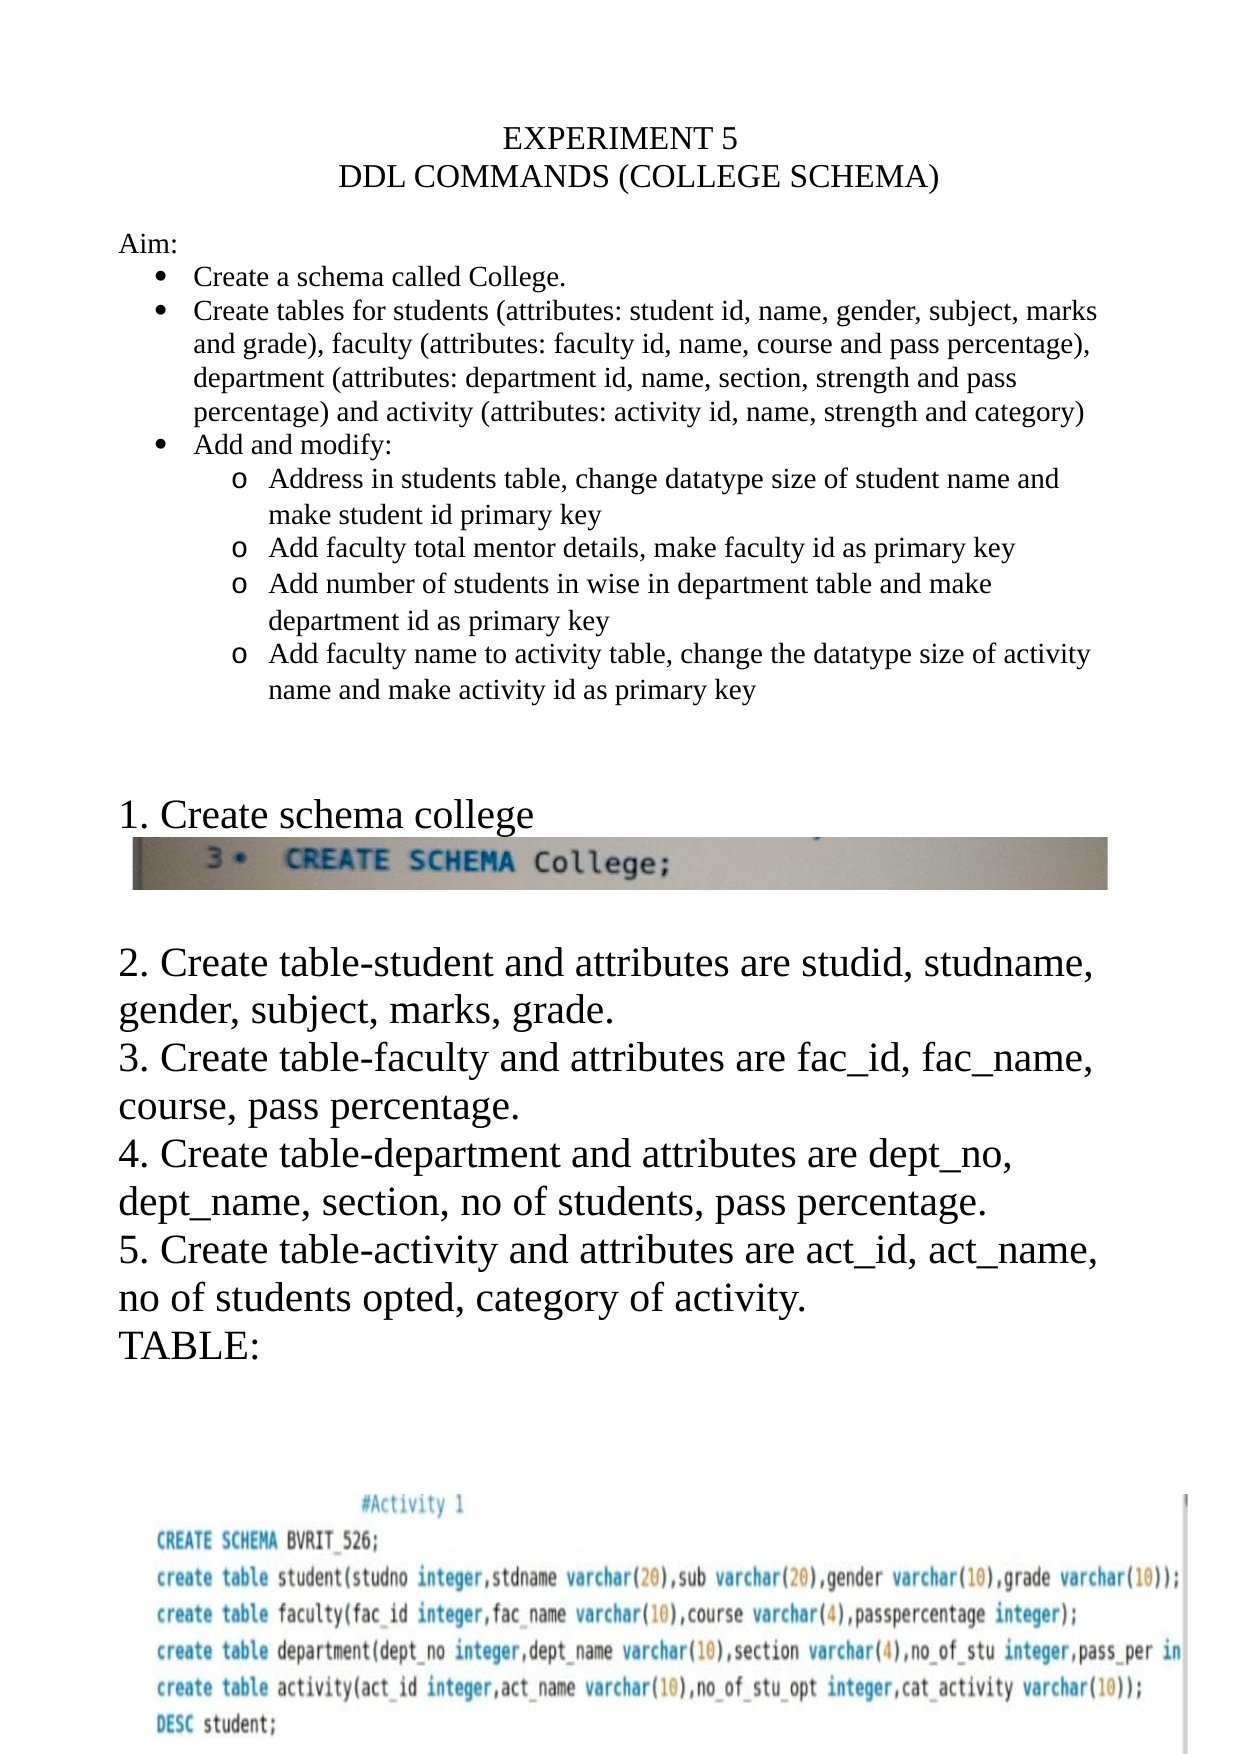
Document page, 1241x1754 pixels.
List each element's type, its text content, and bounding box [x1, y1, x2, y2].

text TABLE: [118, 1320, 1122, 1368]
text Aim: [118, 226, 1122, 259]
list Address in students table, change datatype size of student name and make student id primary key [231, 461, 1122, 531]
text 2. Create table-student and attributes are studid, studname, gender, subject, marks, grade. [118, 937, 1122, 1033]
list Create a schema called College. [156, 259, 1122, 293]
text 5. Create table-activity and attributes are act_id, act_name, no of students opted, category of activity. [118, 1224, 1122, 1320]
list Add and modify: [156, 427, 1122, 461]
text EXPERIMENT 5 [118, 118, 1122, 156]
list Add faculty total mentor details, make faculty id as primary key [231, 531, 1122, 567]
text 3. Create table-faculty and attributes are fac_id, fac_name, course, pass percentage. [118, 1033, 1122, 1129]
text 1. Create schema college [118, 789, 1122, 837]
list Create tables for students (attributes: student id, name, gender, subject, marks and grade), faculty (attributes: faculty id, name, course and pass percentage), department (attributes: department id, name, section, strength and pass percentage) and activity (attributes: activity id, name, strength and category) [156, 293, 1122, 427]
picture [132, 837, 1108, 890]
text DDL COMMANDS (COLLEGE SCHEMA) [156, 156, 1122, 195]
text 4. Create table-department and attributes are dept_no, dept_name, section, no of students, pass percentage. [118, 1129, 1122, 1224]
list Add number of students in wise in department table and make department id as primary key [231, 567, 1122, 636]
picture [137, 1494, 1188, 1754]
list Add faculty name to activity table, change the datatype size of activity name and make activity id as primary key [231, 636, 1122, 706]
